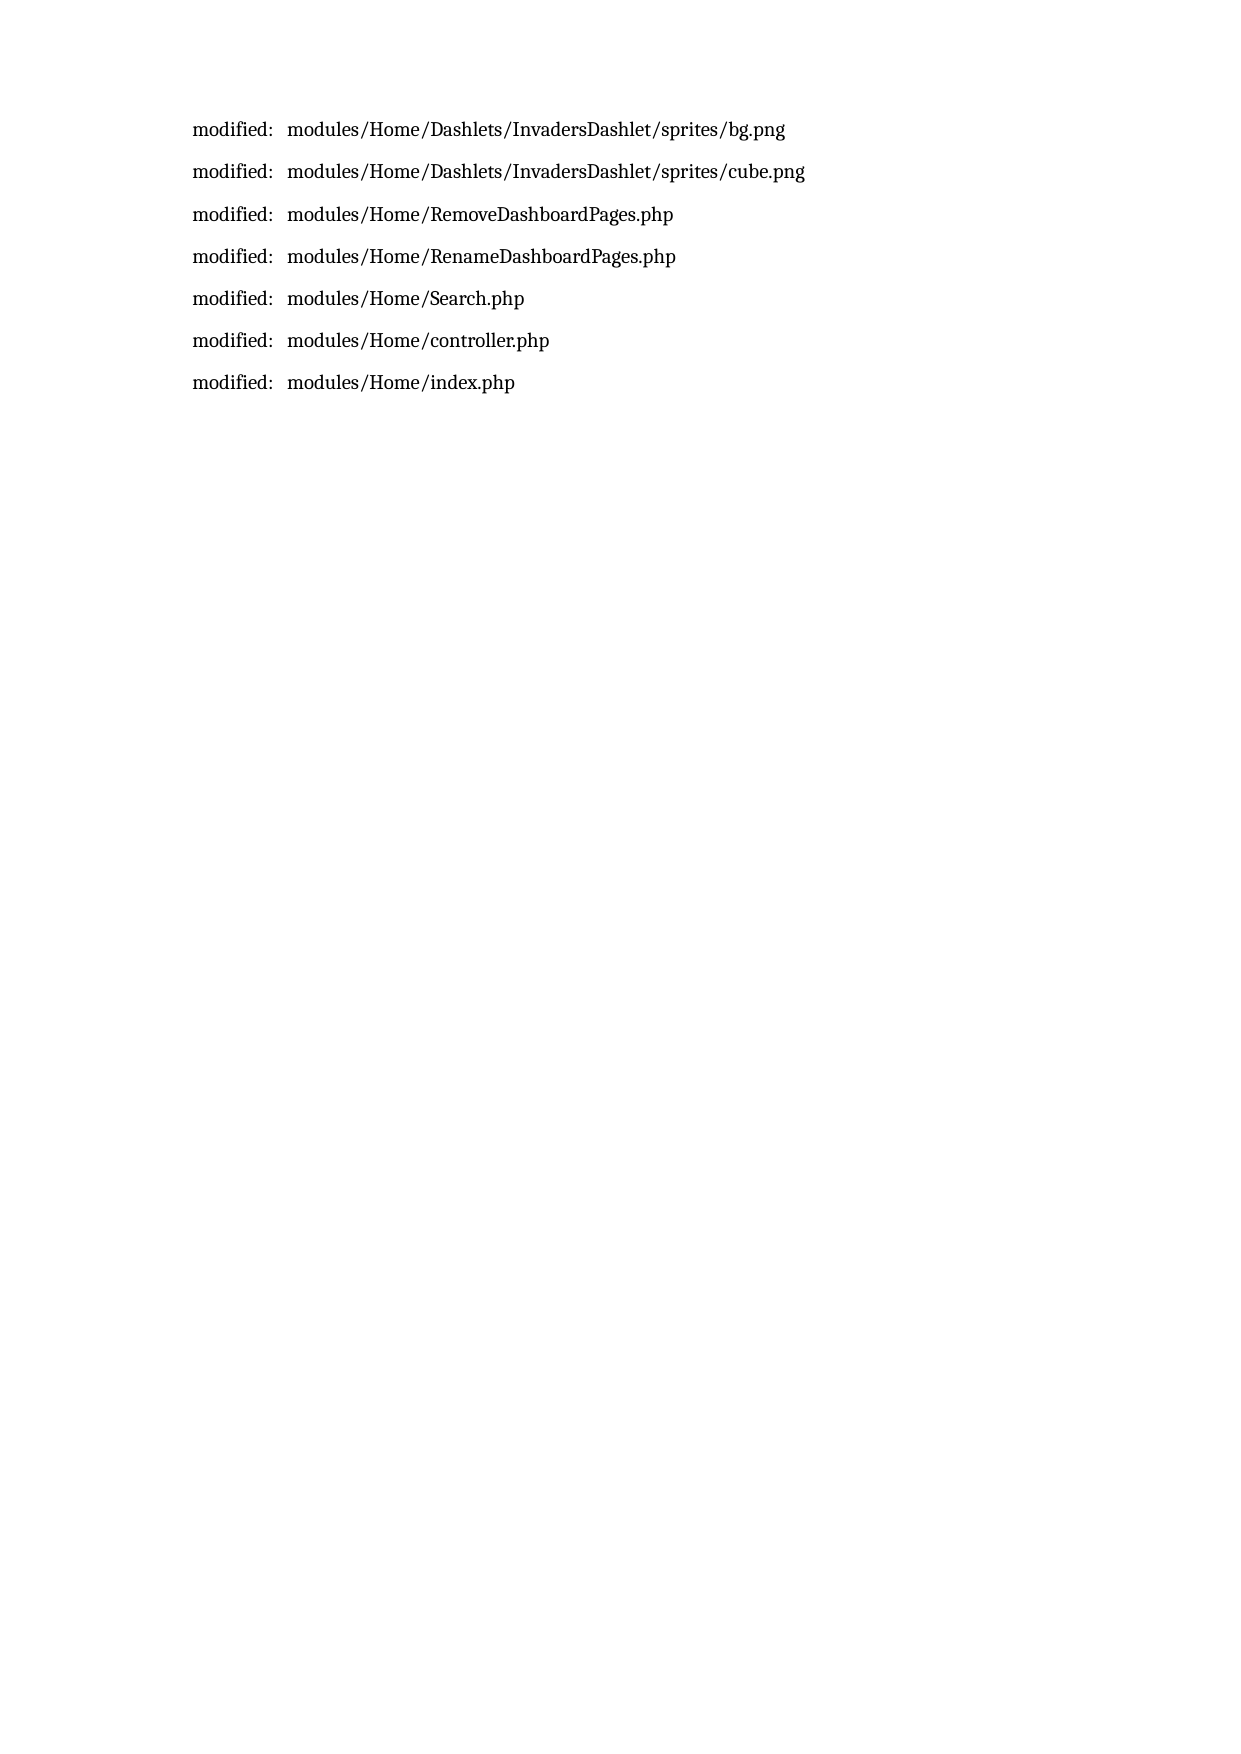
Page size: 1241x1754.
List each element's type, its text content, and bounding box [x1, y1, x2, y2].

text modified: modules/Home/RemoveDashboardPages.php [118, 202, 1122, 226]
text modified: modules/Home/Dashlets/InvadersDashlet/sprites/cube.png [118, 160, 1122, 184]
text modified: modules/Home/Dashlets/InvadersDashlet/sprites/bg.png [118, 118, 1122, 142]
text modified: modules/Home/index.php [118, 371, 1122, 394]
text modified: modules/Home/Search.php [118, 286, 1122, 310]
text modified: modules/Home/RenameDashboardPages.php [118, 244, 1122, 268]
text modified: modules/Home/controller.php [118, 328, 1122, 352]
